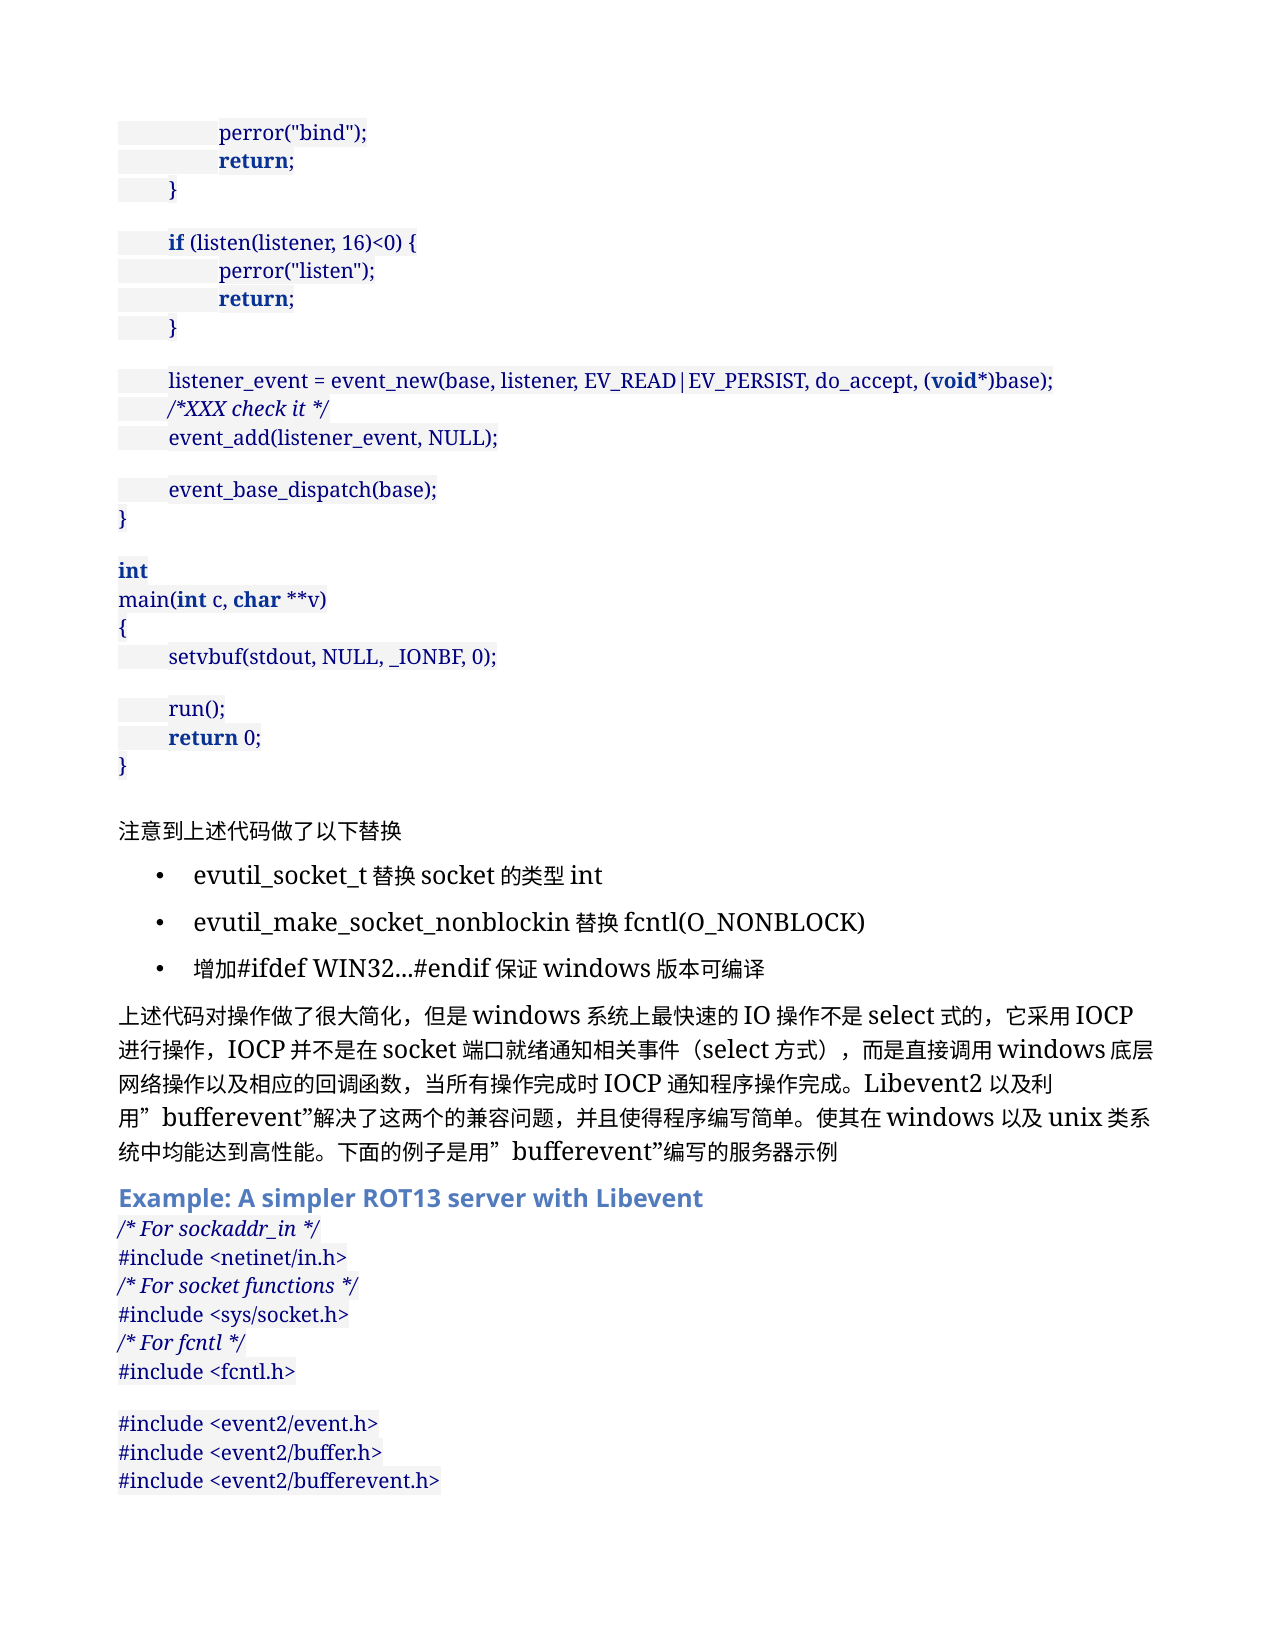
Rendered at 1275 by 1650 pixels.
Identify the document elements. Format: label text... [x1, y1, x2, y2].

text /* For socket functions */ [118, 1271, 1157, 1300]
list evutil_make_socket_nonblockin替换fcntl(O_NONBLOCK) [156, 904, 1157, 939]
text } [118, 175, 1157, 203]
text } [118, 751, 1157, 780]
text setvbuf(stdout, NULL, _IONBF, 0); [118, 642, 1157, 670]
text int [118, 556, 1157, 585]
text Example: A simpler ROT13 server with Libevent [118, 1181, 1157, 1214]
text 上述代码对操作做了很大简化，但是windows系统上最快速的IO操作不是select式的，它采用IOCP进行操作，IOCP并不是在socket端口就绪通知相关事件（select方式），而是直接调用windows底层网络操作以及相应的回调函数，当所有操作完成时IOCP通知程序操作完成。Libevent2以及利用”bufferevent”解决了这两个的兼容问题，并且使得程序编写简单。使其在windows以及unix类系统中均能达到高性能。下面的例子是用”bufferevent”编写的服务器示例 [118, 998, 1157, 1168]
text return; [118, 284, 1157, 313]
text event_add(listener_event, NULL); [118, 423, 1157, 451]
text #include <event2/bufferevent.h> [118, 1466, 1157, 1495]
text /* For sockaddr_in */ [118, 1214, 1157, 1243]
text main(int c, char **v) [118, 585, 1157, 613]
text run(); [118, 694, 1157, 723]
text event_base_dispatch(base); [118, 475, 1157, 504]
text return; [118, 147, 1157, 175]
text #include <netinet/in.h> [118, 1243, 1157, 1271]
list 增加#ifdef WIN32...#endif保证windows版本可编译 [156, 951, 1157, 985]
text #include <sys/socket.h> [118, 1300, 1157, 1328]
text /* For fcntl */ [118, 1328, 1157, 1357]
text perror("bind"); [118, 118, 1157, 147]
text 注意到上述代码做了以下替换 [118, 814, 1157, 846]
text #include <event2/event.h> [118, 1409, 1157, 1438]
text if (listen(listener, 16)<0) { [118, 228, 1157, 256]
text return 0; [118, 723, 1157, 751]
text #include <event2/buffer.h> [118, 1438, 1157, 1466]
text #include <fcntl.h> [118, 1357, 1157, 1385]
text } [118, 504, 1157, 532]
text } [118, 313, 1157, 341]
text perror("listen"); [118, 256, 1157, 284]
text /*XXX check it */ [118, 394, 1157, 423]
list evutil_socket_t替换socket的类型int [156, 858, 1157, 892]
text listener_event = event_new(base, listener, EV_READ|EV_PERSIST, do_accept, (void*)base); [118, 366, 1157, 394]
text { [118, 613, 1157, 642]
